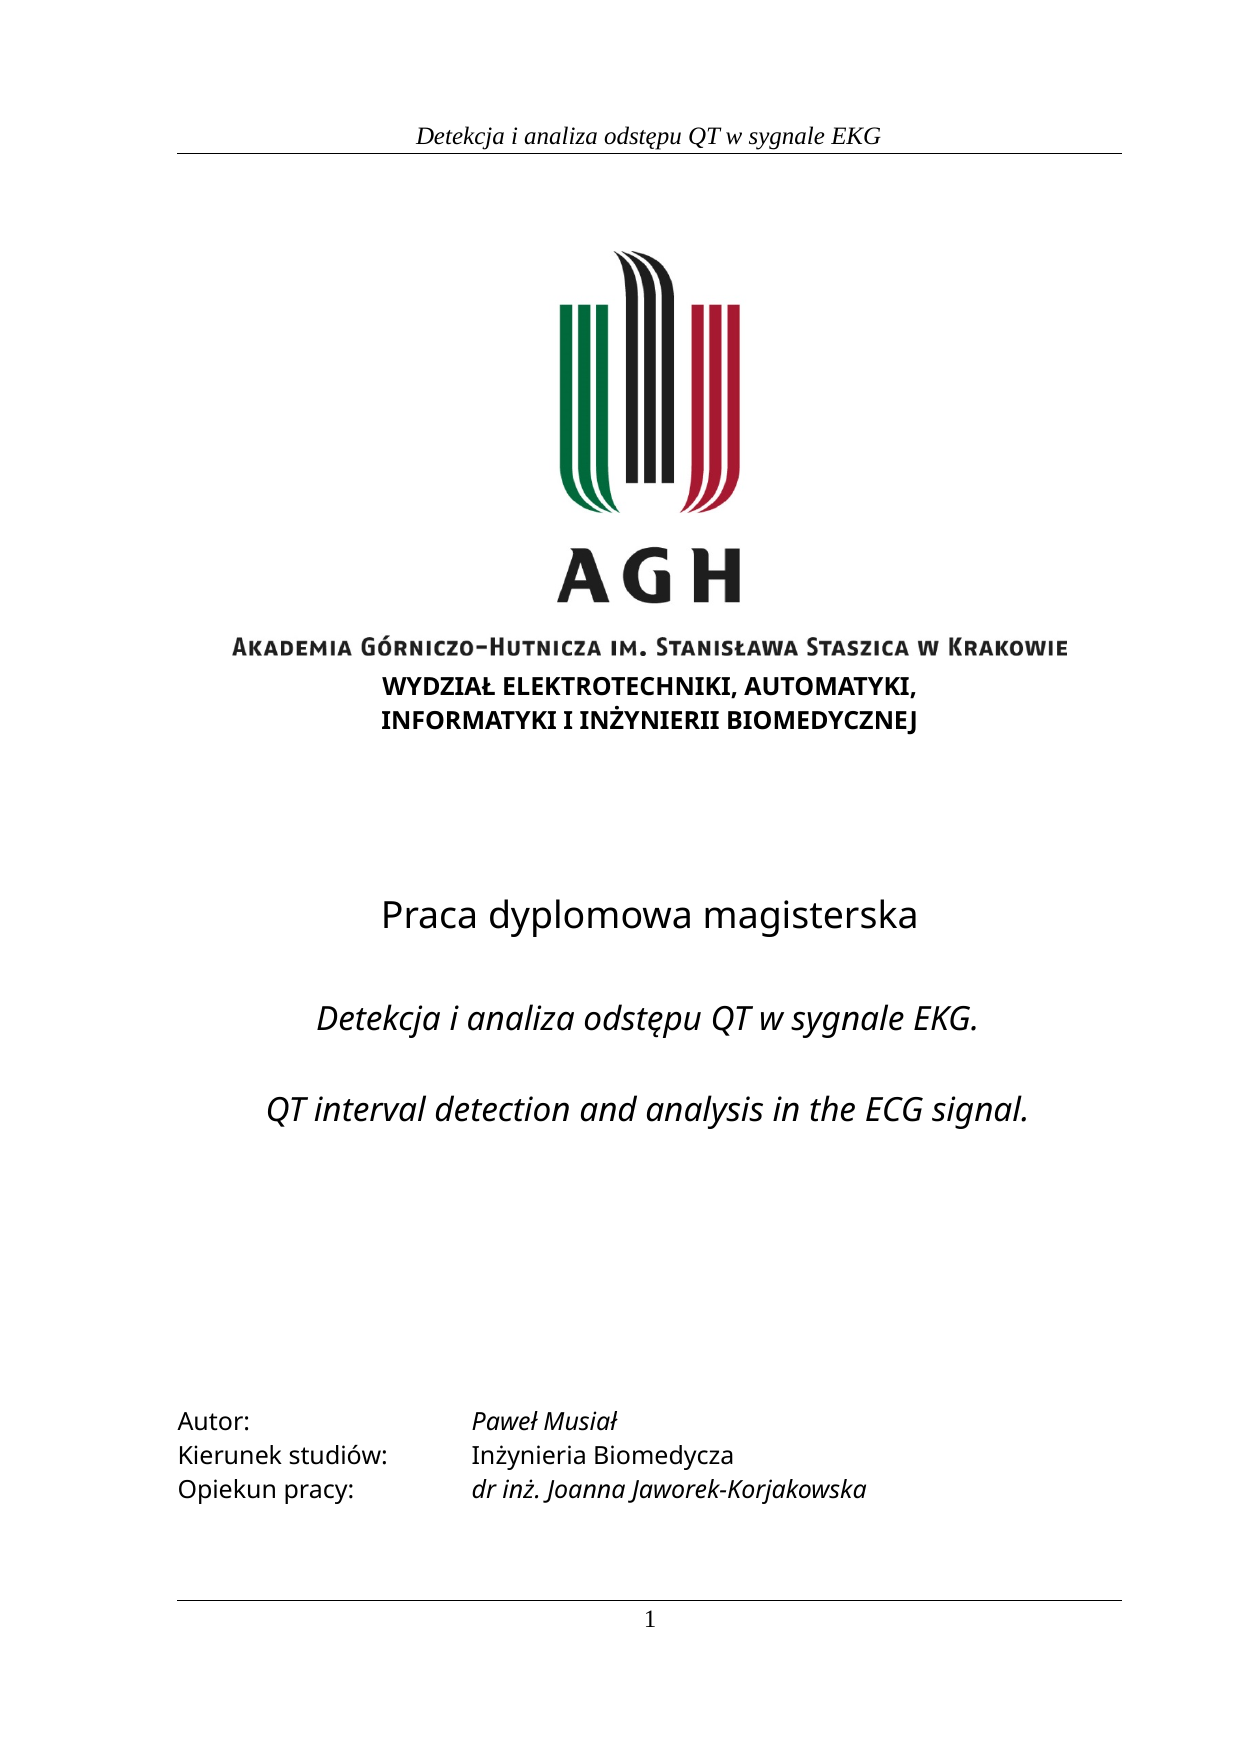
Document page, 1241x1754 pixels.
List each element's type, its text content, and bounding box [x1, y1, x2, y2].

text Opiekun pracy: dr inż. Joanna Jaworek-Korjakowska [177, 1472, 1122, 1506]
picture [232, 251, 1067, 656]
text Praca dyplomowa magisterska [177, 889, 1122, 940]
text Detekcja i analiza odstępu QT w sygnale EKG. [177, 995, 1122, 1040]
text Kierunek studiów: Inżynieria Biomedycza [177, 1438, 1122, 1472]
text WYDZIAŁ ELEKTROTECHNIKI, AUTOMATYKI, INFORMATYKI I INŻYNIERII BIOMEDYCZNEJ [177, 668, 1122, 737]
text QT interval detection and analysis in the ECG signal. [177, 1086, 1122, 1131]
text Autor: Paweł Musiał [177, 1403, 1122, 1438]
